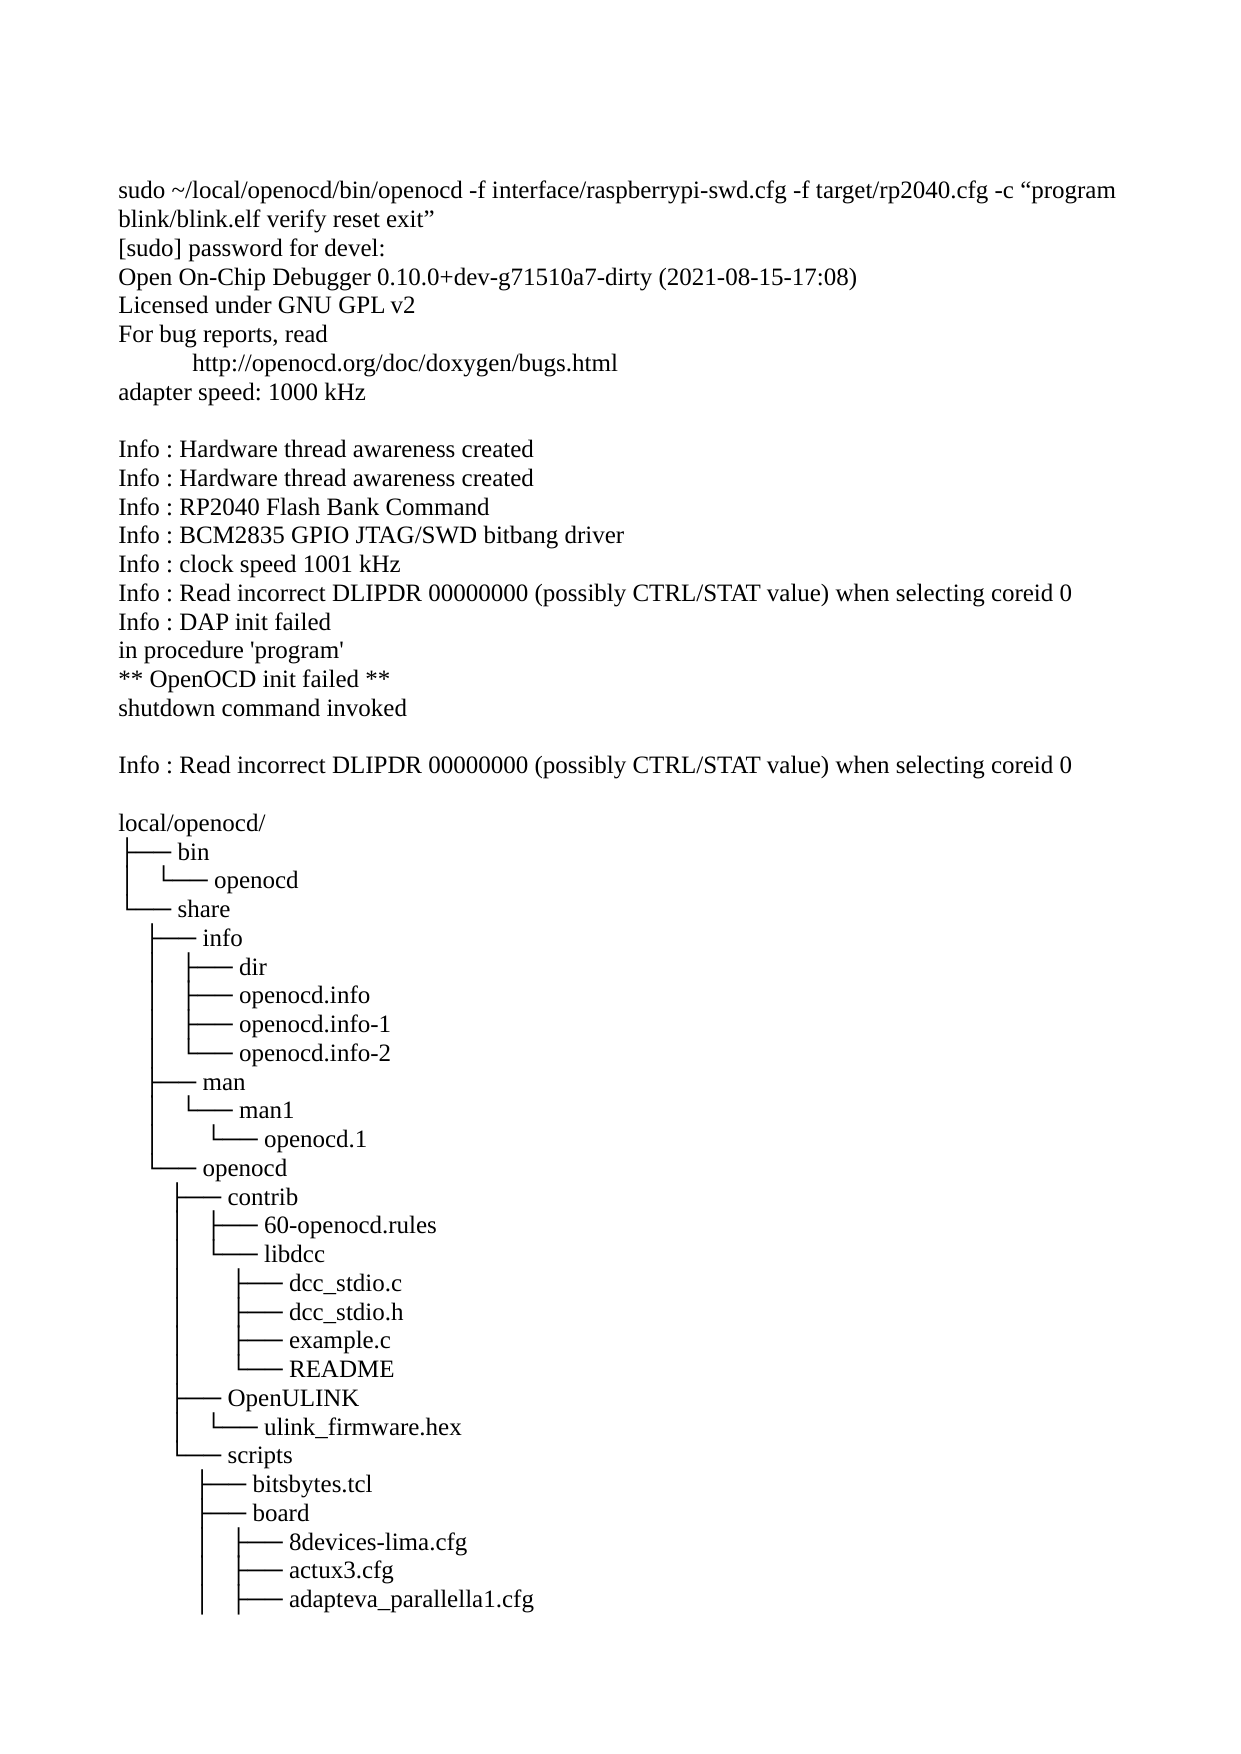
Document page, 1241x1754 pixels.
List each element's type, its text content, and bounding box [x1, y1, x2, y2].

text in procedure 'program' [118, 636, 1122, 664]
text │ ├── adapteva_parallella1.cfg [203, 1584, 237, 1613]
text │ ├── openocd.info [153, 981, 187, 1009]
text │ ├── actux3.cfg [118, 1556, 201, 1584]
text ├── bin [118, 837, 126, 866]
text └── scripts [118, 1441, 1122, 1469]
text Licensed under GNU GPL v2 [118, 291, 1122, 319]
text │ ├── example.c [118, 1326, 176, 1354]
text │ ├── dcc_stdio.c [178, 1268, 237, 1297]
text │ ├── openocd.info [118, 981, 151, 1009]
text adapter speed: 1000 kHz [118, 377, 1122, 406]
text │ └── libdcc [118, 1239, 176, 1268]
text │ ├── actux3.cfg [203, 1556, 237, 1584]
text Info : clock speed 1001 kHz [118, 549, 1122, 578]
text │ ├── dcc_stdio.h [118, 1297, 176, 1326]
text │ └── man1 [153, 1096, 1122, 1124]
text │ └── README [118, 1354, 176, 1383]
text │ ├── 8devices-lima.cfg [239, 1527, 1122, 1556]
text [sudo] password for devel: [118, 233, 1122, 262]
text │ └── openocd [128, 866, 1122, 894]
text ├── man [118, 1067, 151, 1096]
text local/openocd/ [118, 808, 1122, 837]
text ├── info [153, 923, 1122, 952]
text │ ├── actux3.cfg [239, 1556, 1122, 1584]
text │ └── README [178, 1354, 1122, 1383]
text http://openocd.org/doc/doxygen/bugs.html [118, 348, 1122, 377]
text │ └── openocd.1 [118, 1124, 151, 1153]
text ├── bitsbytes.tcl [203, 1469, 1122, 1498]
text │ ├── adapteva_parallella1.cfg [118, 1584, 201, 1613]
text │ ├── 60-openocd.rules [178, 1211, 212, 1239]
text For bug reports, read [118, 319, 1122, 348]
text │ └── ulink_firmware.hex [118, 1412, 176, 1441]
text ** OpenOCD init failed ** [118, 664, 1122, 693]
text Info : DAP init failed [118, 607, 1122, 636]
text │ ├── dcc_stdio.c [239, 1268, 1122, 1297]
text Info : Hardware thread awareness created [118, 434, 1122, 463]
text │ └── libdcc [178, 1239, 1122, 1268]
text ├── contrib [178, 1182, 1122, 1211]
text │ ├── 60-openocd.rules [214, 1211, 1122, 1239]
text ├── board [203, 1498, 1122, 1527]
text shutdown command invoked [118, 693, 1122, 722]
text │ └── openocd.1 [153, 1124, 1122, 1153]
text sudo ~/local/openocd/bin/openocd -f interface/raspberrypi-swd.cfg -f target/rp2040.cfg -c “program blink/blink.elf verify reset exit” [118, 176, 1122, 233]
text │ ├── dir [153, 952, 187, 981]
text ├── bin [128, 837, 1122, 866]
text └── openocd [118, 1153, 1122, 1182]
text │ ├── dcc_stdio.h [178, 1297, 237, 1326]
text │ └── openocd.info-2 [118, 1038, 151, 1067]
text ├── bitsbytes.tcl [118, 1469, 201, 1498]
text │ ├── 8devices-lima.cfg [118, 1527, 201, 1556]
text ├── board [118, 1498, 201, 1527]
text │ ├── dcc_stdio.c [118, 1268, 176, 1297]
text │ ├── 60-openocd.rules [118, 1211, 176, 1239]
text Info : Hardware thread awareness created [118, 463, 1122, 492]
text │ ├── dir [189, 952, 1122, 981]
text Info : BCM2835 GPIO JTAG/SWD bitbang driver [118, 521, 1122, 549]
text │ ├── openocd.info-1 [118, 1009, 151, 1038]
text │ ├── 8devices-lima.cfg [203, 1527, 237, 1556]
text │ ├── openocd.info [189, 981, 1122, 1009]
text │ ├── dir [118, 952, 151, 981]
text │ ├── example.c [239, 1326, 1122, 1354]
text Info : RP2040 Flash Bank Command [118, 492, 1122, 521]
text ├── OpenULINK [178, 1383, 1122, 1412]
text Info : Read incorrect DLIPDR 00000000 (possibly CTRL/STAT value) when selecting coreid 0 [118, 751, 1122, 779]
text │ └── man1 [118, 1096, 151, 1124]
text │ ├── openocd.info-1 [153, 1009, 187, 1038]
text Open On-Chip Debugger 0.10.0+dev-g71510a7-dirty (2021-08-15-17:08) [118, 262, 1122, 291]
text ├── man [153, 1067, 1122, 1096]
text ├── info [118, 923, 151, 952]
text Info : Read incorrect DLIPDR 00000000 (possibly CTRL/STAT value) when selecting coreid 0 [118, 578, 1122, 607]
text ├── OpenULINK [118, 1383, 176, 1412]
text │ └── openocd.info-2 [153, 1038, 1122, 1067]
text ├── contrib [118, 1182, 176, 1211]
text │ ├── adapteva_parallella1.cfg [239, 1584, 1122, 1613]
text └── share [118, 894, 1122, 923]
text │ └── ulink_firmware.hex [178, 1412, 1122, 1441]
text │ ├── openocd.info-1 [189, 1009, 1122, 1038]
text │ ├── example.c [178, 1326, 237, 1354]
text │ ├── dcc_stdio.h [239, 1297, 1122, 1326]
